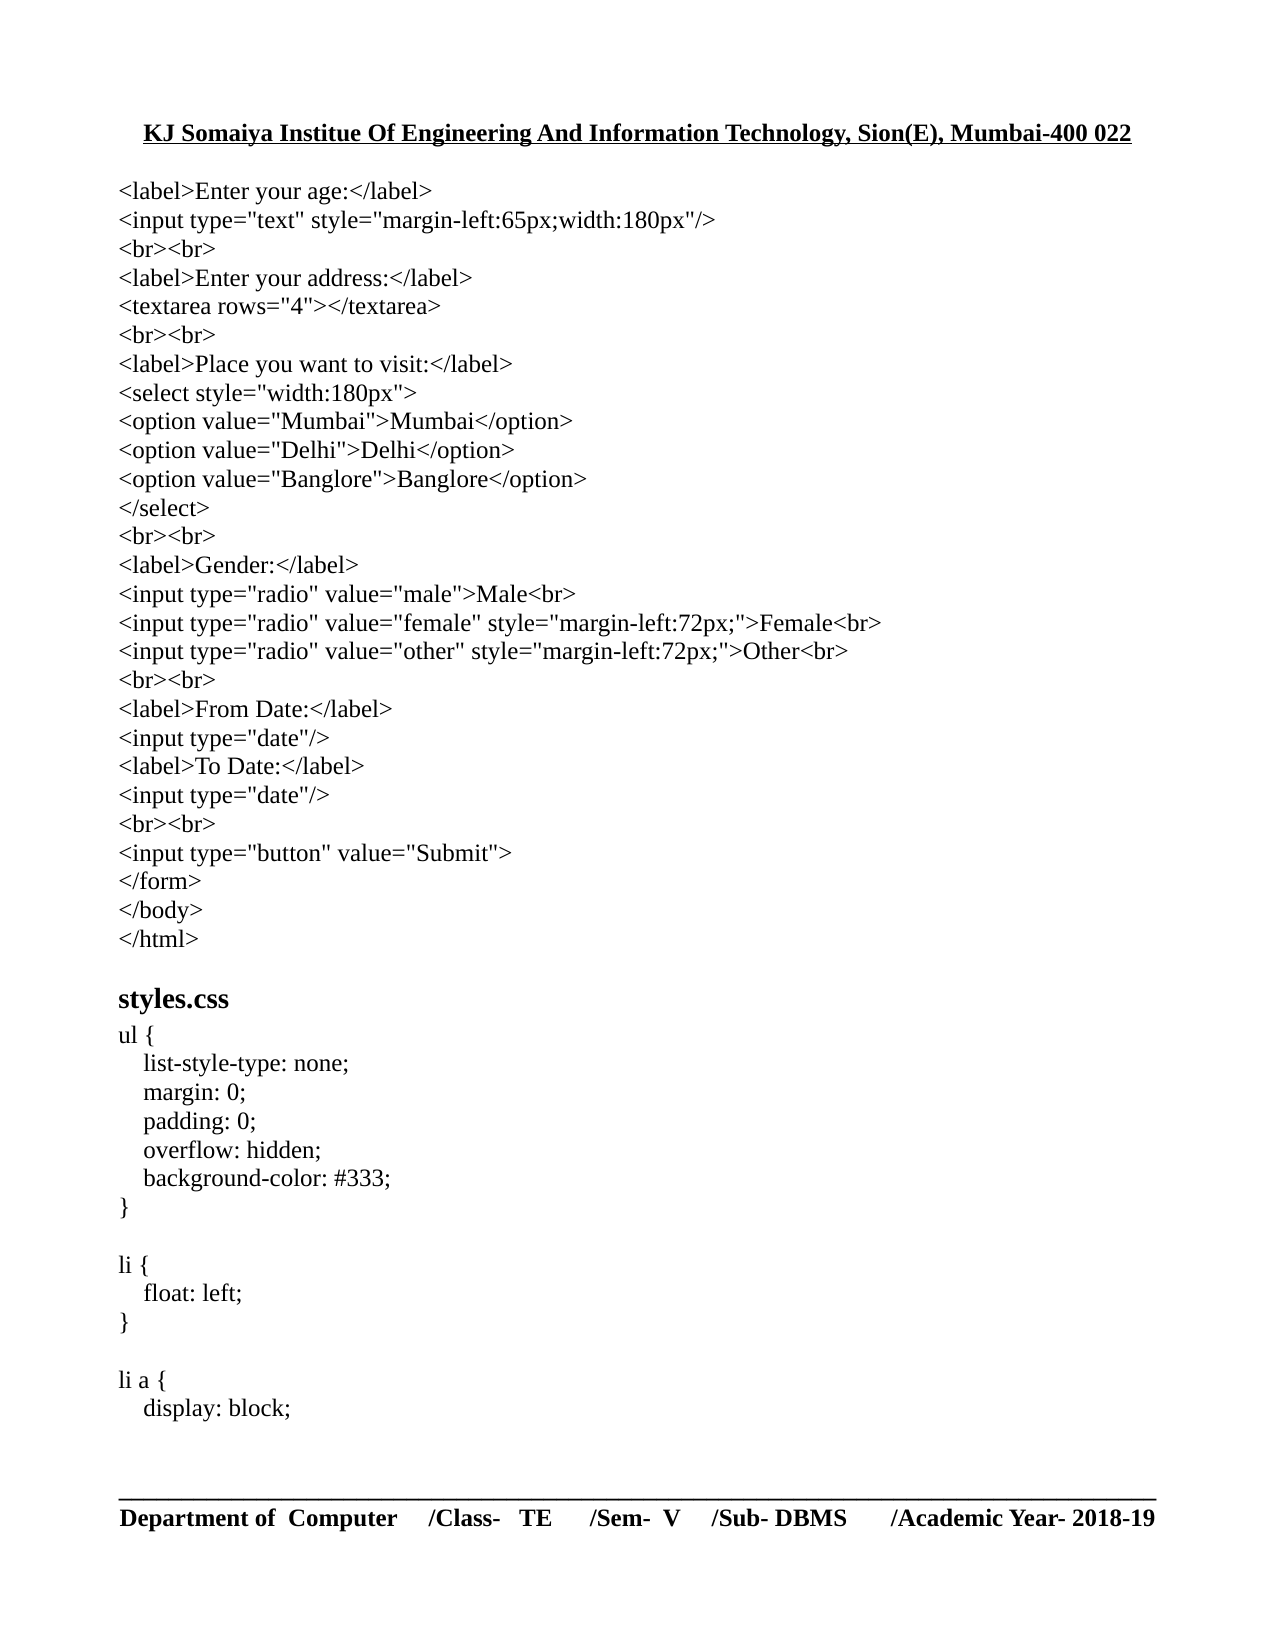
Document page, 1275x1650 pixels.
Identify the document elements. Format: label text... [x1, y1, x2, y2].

text } [118, 1307, 1157, 1336]
text <input type="radio" value="other" style="margin-left:72px;">Other<br> [118, 636, 1157, 665]
text <input type="text" style="margin-left:65px;width:180px"/> [118, 205, 1157, 234]
text </select> [118, 493, 1157, 521]
text <br><br> [118, 665, 1157, 694]
text ul { [118, 1020, 1157, 1048]
text <label>Gender:</label> [118, 550, 1157, 579]
text </body> [118, 895, 1157, 924]
text <option value="Delhi">Delhi</option> [118, 435, 1157, 464]
text <select style="width:180px"> [118, 378, 1157, 406]
text </form> [118, 866, 1157, 895]
text <label>Place you want to visit:</label> [118, 349, 1157, 378]
text <input type="radio" value="male">Male<br> [118, 579, 1157, 608]
text overflow: hidden; [118, 1135, 1157, 1163]
text <label>Enter your address:</label> [118, 263, 1157, 291]
text <br><br> [118, 809, 1157, 838]
text <input type="date"/> [118, 723, 1157, 751]
text <br><br> [118, 320, 1157, 349]
text <input type="button" value="Submit"> [118, 838, 1157, 866]
text <option value="Banglore">Banglore</option> [118, 464, 1157, 493]
text </html> [118, 924, 1157, 953]
text padding: 0; [118, 1106, 1157, 1135]
text li a { [118, 1365, 1157, 1393]
text background-color: #333; [118, 1163, 1157, 1192]
text <input type="radio" value="female" style="margin-left:72px;">Female<br> [118, 608, 1157, 636]
text } [118, 1192, 1157, 1221]
text <option value="Mumbai">Mumbai</option> [118, 406, 1157, 435]
text <br><br> [118, 234, 1157, 263]
text <br><br> [118, 521, 1157, 550]
text <label>Enter your age:</label> [118, 176, 1157, 205]
text styles.css [118, 981, 1157, 1015]
text margin: 0; [118, 1077, 1157, 1106]
text <textarea rows="4"></textarea> [118, 291, 1157, 320]
text float: left; [118, 1278, 1157, 1307]
text list-style-type: none; [118, 1048, 1157, 1077]
text <input type="date"/> [118, 780, 1157, 809]
text <label>To Date:</label> [118, 751, 1157, 780]
text li { [118, 1250, 1157, 1278]
text display: block; [118, 1393, 1157, 1422]
text <label>From Date:</label> [118, 694, 1157, 723]
